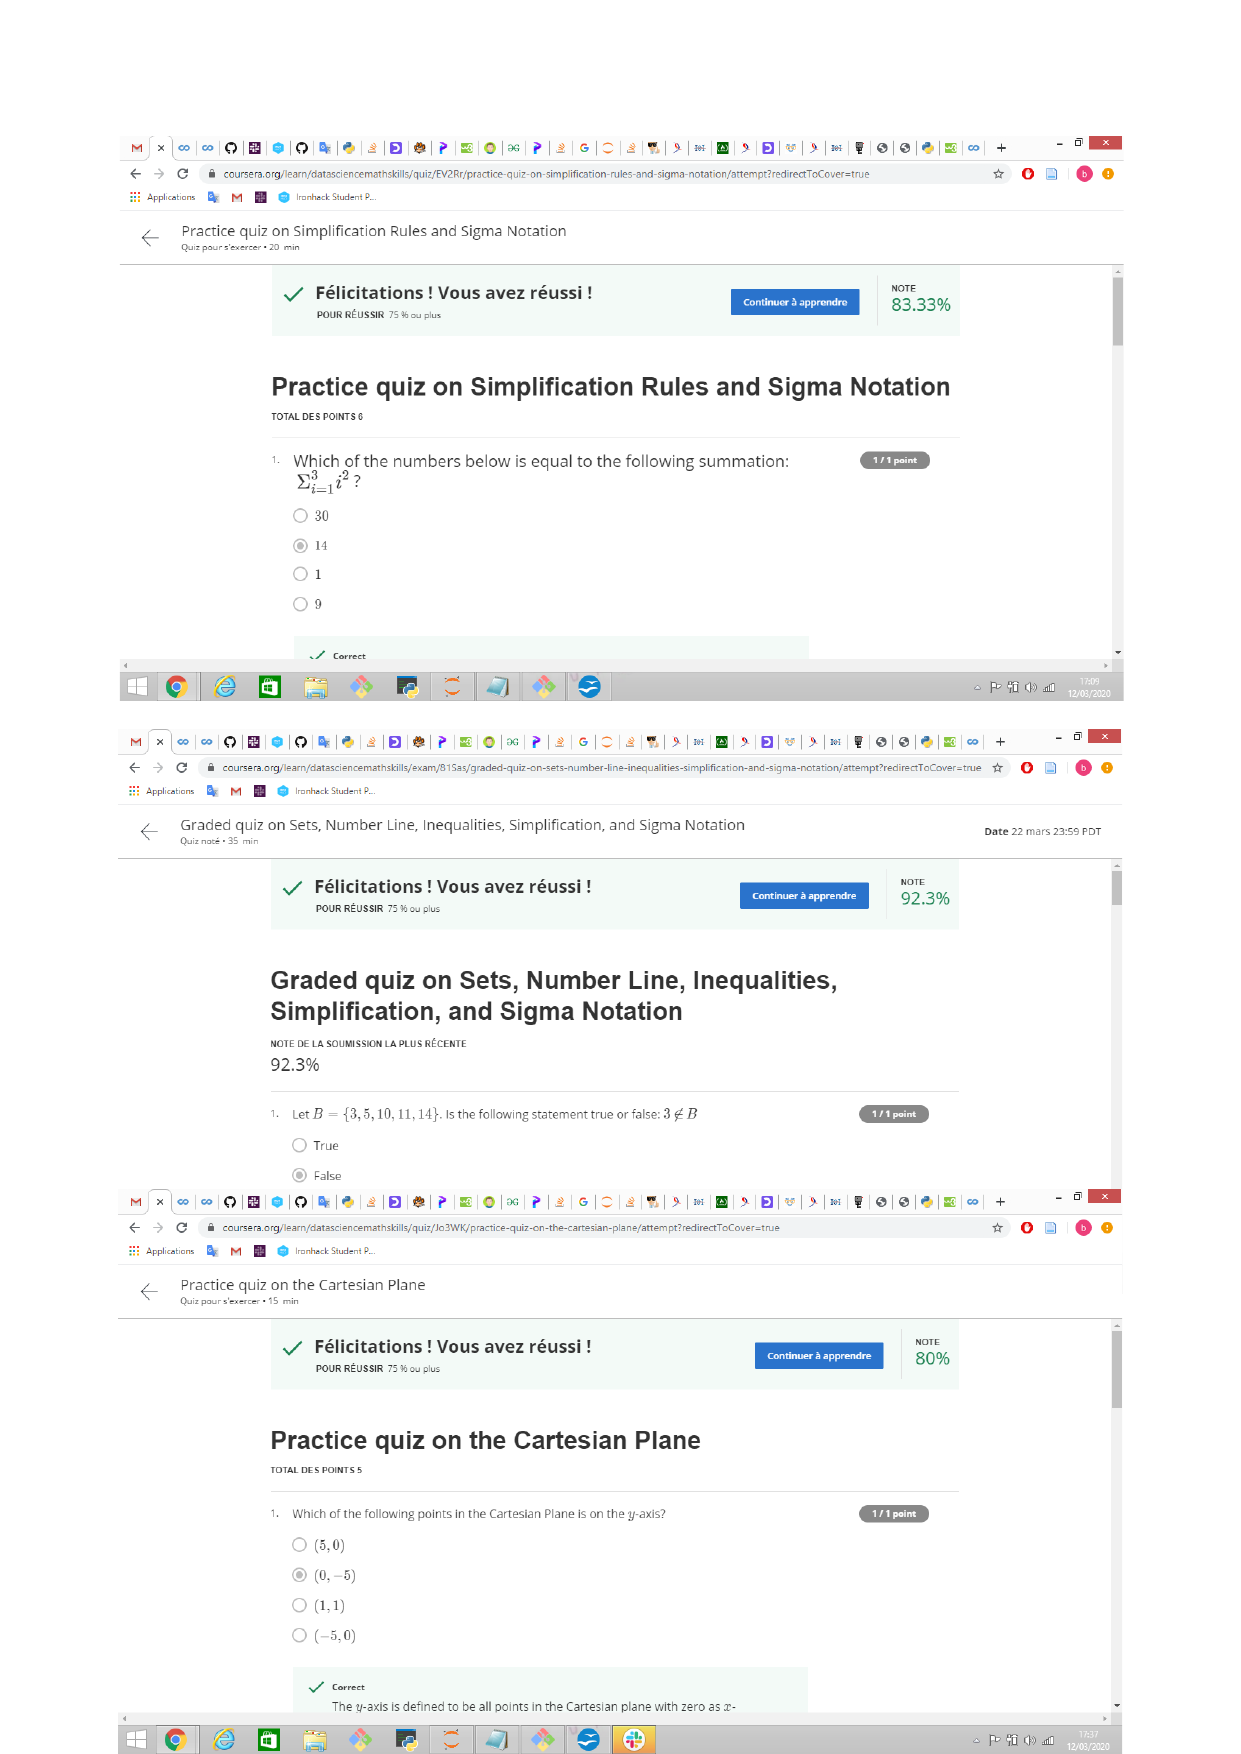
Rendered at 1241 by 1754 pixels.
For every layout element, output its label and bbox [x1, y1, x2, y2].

picture [119, 136, 1124, 701]
picture [118, 729, 1123, 1754]
